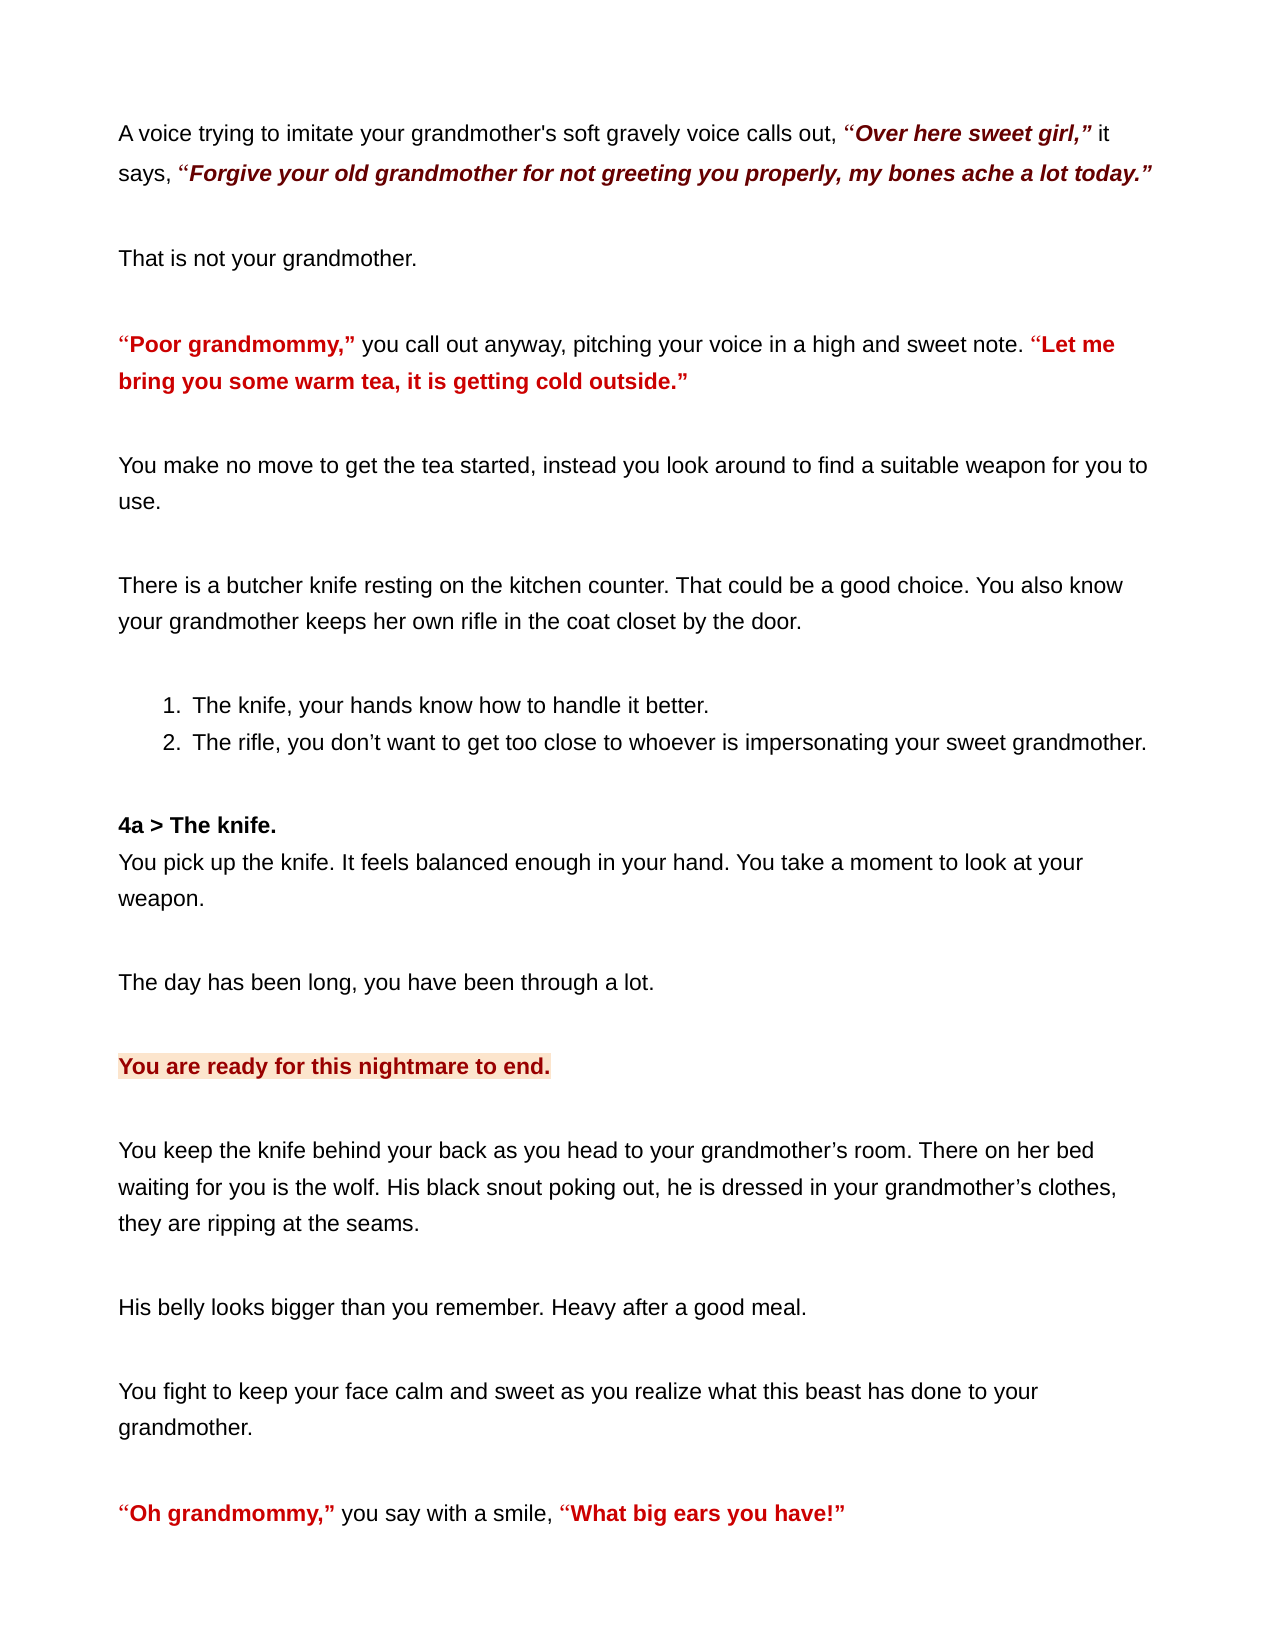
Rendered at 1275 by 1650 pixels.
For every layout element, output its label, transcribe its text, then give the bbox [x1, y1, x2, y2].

text A voice trying to imitate your grandmother's soft gravely voice calls out, “Over here sweet girl,” it says, “Forgive your old grandmother for not greeting you properly, my bones ache a lot today.” [118, 118, 1157, 186]
text “Oh grandmommy,” you say with a smile, “What big ears you have!” [118, 1498, 1157, 1527]
text You are ready for this nightmare to end. [118, 1053, 1157, 1079]
text You keep the knife behind your back as you head to your grandmother’s room. There on her bed waiting for you is the wolf. His black snout poking out, he is dressed in your grandmother’s clothes, they are ripping at the seams. [118, 1137, 1157, 1236]
text His belly looks bigger than you remember. Heavy after a good meal. [118, 1294, 1157, 1320]
text You pick up the knife. It feels balanced enough in your hand. You take a moment to look at your weapon. [118, 849, 1157, 912]
text “Poor grandmommy,” you call out anyway, pitching your voice in a high and sweet note. “Let me bring you some warm tea, it is getting cold outside.” [118, 329, 1157, 394]
list The rifle, you don’t want to get too close to whoever is impersonating your sweet grandmother. [162, 728, 1157, 755]
list The knife, your hands know how to handle it better. [162, 692, 1157, 718]
text There is a butcher knife resting on the kitchen counter. That could be a good choice. You also know your grandmother keeps her own rifle in the coat closet by the door. [118, 572, 1157, 634]
text 4a > The knife. [118, 812, 1157, 839]
text You make no move to get the tea started, instead you look around to find a suitable weapon for you to use. [118, 452, 1157, 514]
text That is not your grandmother. [118, 245, 1157, 271]
text You fight to keep your face calm and sweet as you realize what this beast has done to your grandmother. [118, 1378, 1157, 1440]
text The day has been long, you have been through a lot. [118, 969, 1157, 996]
